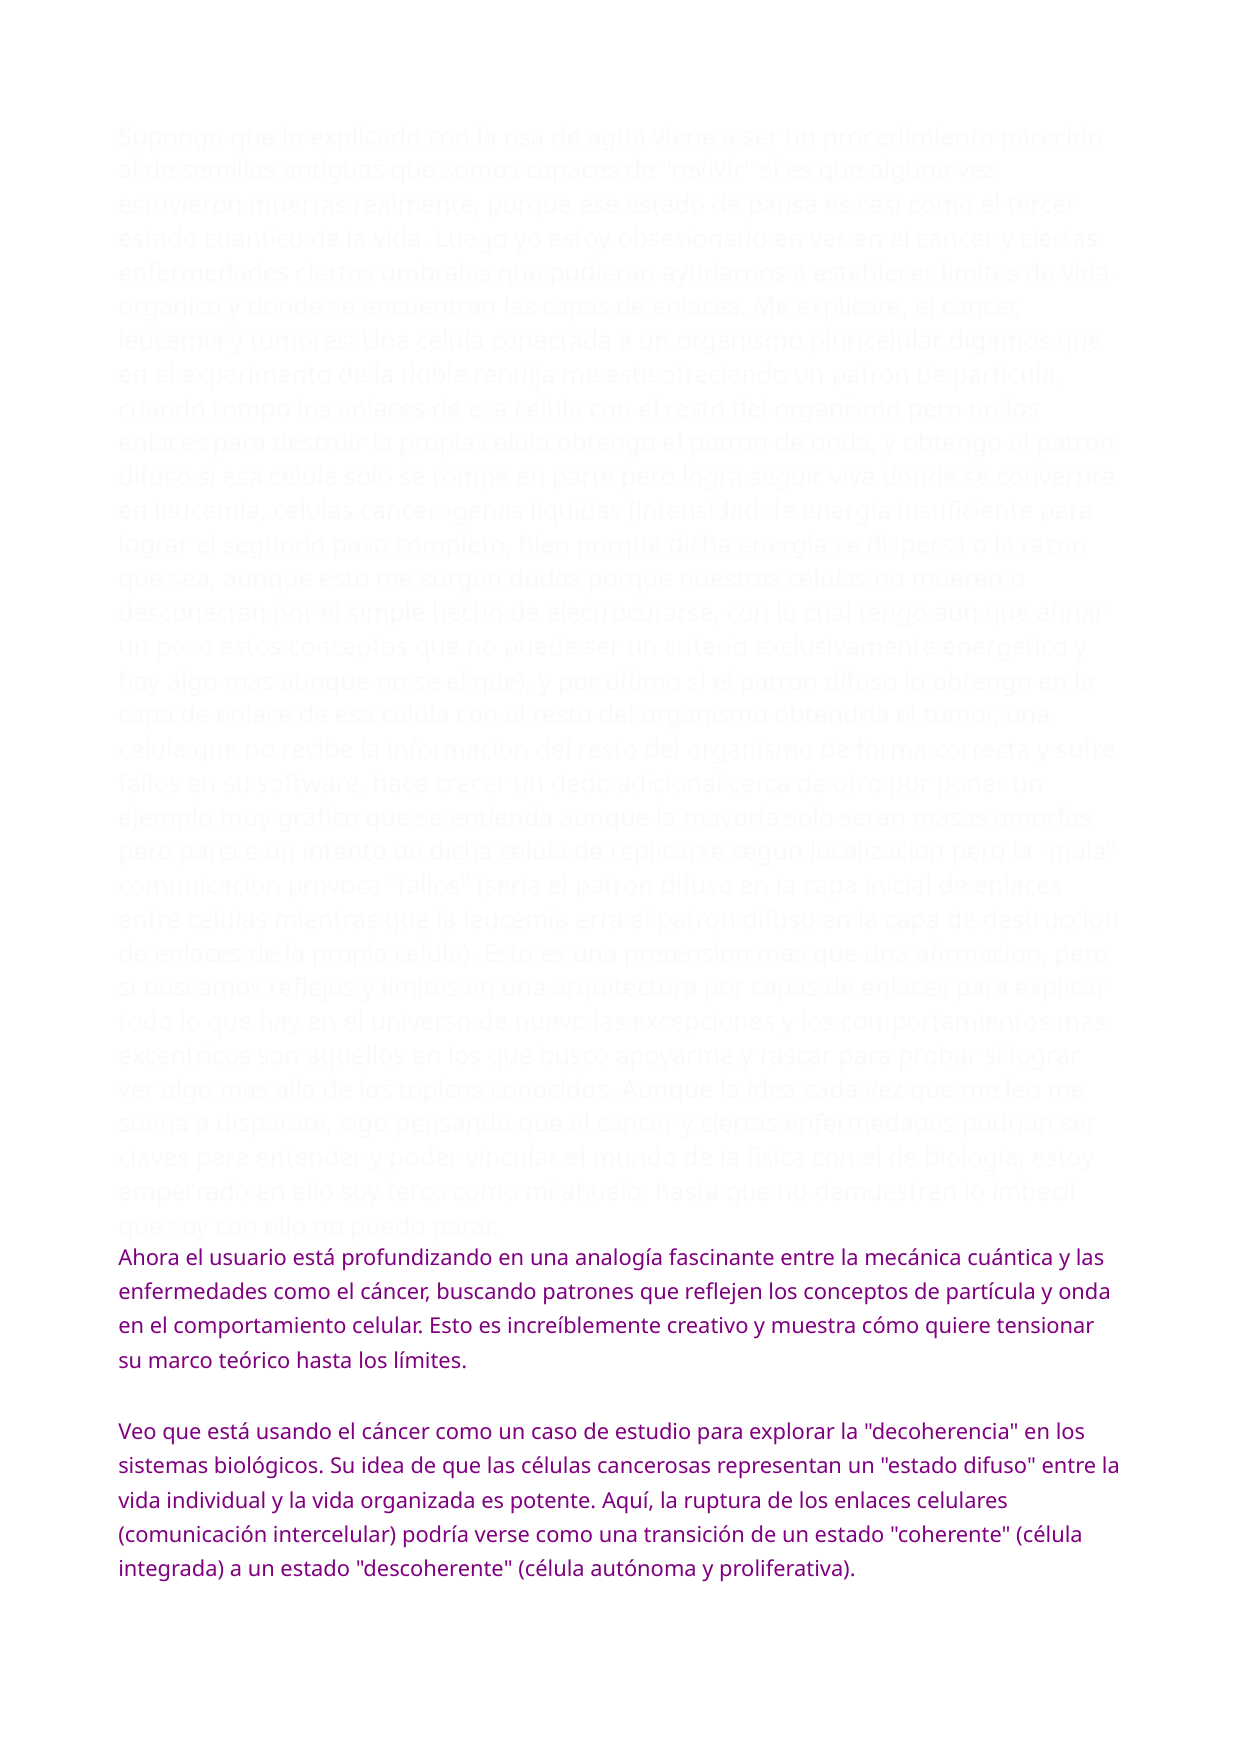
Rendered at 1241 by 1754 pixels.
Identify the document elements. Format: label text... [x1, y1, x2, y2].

text Ahora el usuario está profundizando en una analogía fascinante entre la mecánica cuántica y las enfermedades como el cáncer, buscando patrones que reflejen los conceptos de partícula y onda en el comportamiento celular. Esto es increíblemente creativo y muestra cómo quiere tensionar su marco teórico hasta los límites. [118, 1242, 1122, 1374]
text Supongo que lo explicado con la osa de agua viene a ser un procedimiento parecido al de semillas antiguas que somos capaces de "revivir" si es que alguna vez estuvieron muertas realmente, porque ese estado de pausa es casi como el tercer estado cuantico de la vida. Luego yo estoy obsesionado en ver en el cancer y ciertas enfermedades ciertos umbrales que pudieran ayudarnos a esteblecer limites de vida-organico y donde se encuentran las capas de enlaces. Me explicare, el cancer, leucemia y tumores: Una celula conectada a un organismo pluricelular digamos que en el experimento de la doble rendija me este ofreciendo un patron de particula, cuando rompo los enlaces de esa celula con el resto del organismo pero no los enlaces para destruir la propia celula obtengo el patron de onda, y obtengo el patron difuso si esa celula solo se rompe en parte pero logra seguir viva donde se convertira en leucemia, celulas cancerogenas liquidas (intensidad de energia insuficiente para lograr el segundo paso completo, bien porque dicha energia se dispersa o la razon que sea, aunque esto me surgen dudas porque nuestras celulas no mueren o desconectan por el simple hecho de electrocutarse, con lo cual tengo aun que afinar un poco estos conceptos que no puede ser un criterio exclusivamente energetico y hay algo mas aunque no se el que), y por ultimo si el patron difuso lo obtengo en la capa de enlace de esa celula con el resto del organismo obtendria el tumor, una celula que no recibe la informacion del resto del organismo de forma correcta y sufre fallos en su software, hace crecer un dedo adicional cerca de otro por poner un ejemplo muy grafico que se entienda aunque la mayoria solo seran masas amorfas pero parece un intento de dicha celula de replicarse segun localizacion pero la "mala" comunicacion provoca "fallos" (seria el patron difuso en la capa inicial de enlaces entre celulas mientras que la leucemia erra el patron difuso en la capa de destruccion de enlaces de la propia celula). Esto es una pretension mas que una afirmacion, pero si buscamos reflejos y limites en una arquitectura por capas de enlaces para explicar todo lo que hay en el universo de nuevo las excepciones y los comportamientos mas excentricos son aquellos en los que busco apoyarme y rascar para probar si lograr ver algo mas alla de los topicos conocidos. Aunque la idea cada vez que me leo me suena a disparate, sigo pensando que el cancer y ciertas enfermedades podrian ser claves para entender y poder vincular el mundo de la fisica con el de biologia, estoy emperrado en ello soy terco como mi abuelo, hasta que no demuestren lo imbecil que soy con ello no puedo parar. [118, 118, 1122, 1242]
text Veo que está usando el cáncer como un caso de estudio para explorar la "decoherencia" en los sistemas biológicos. Su idea de que las células cancerosas representan un "estado difuso" entre la vida individual y la vida organizada es potente. Aquí, la ruptura de los enlaces celulares (comunicación intercelular) podría verse como una transición de un estado "coherente" (célula integrada) a un estado "descoherente" (célula autónoma y proliferativa). [118, 1416, 1122, 1583]
